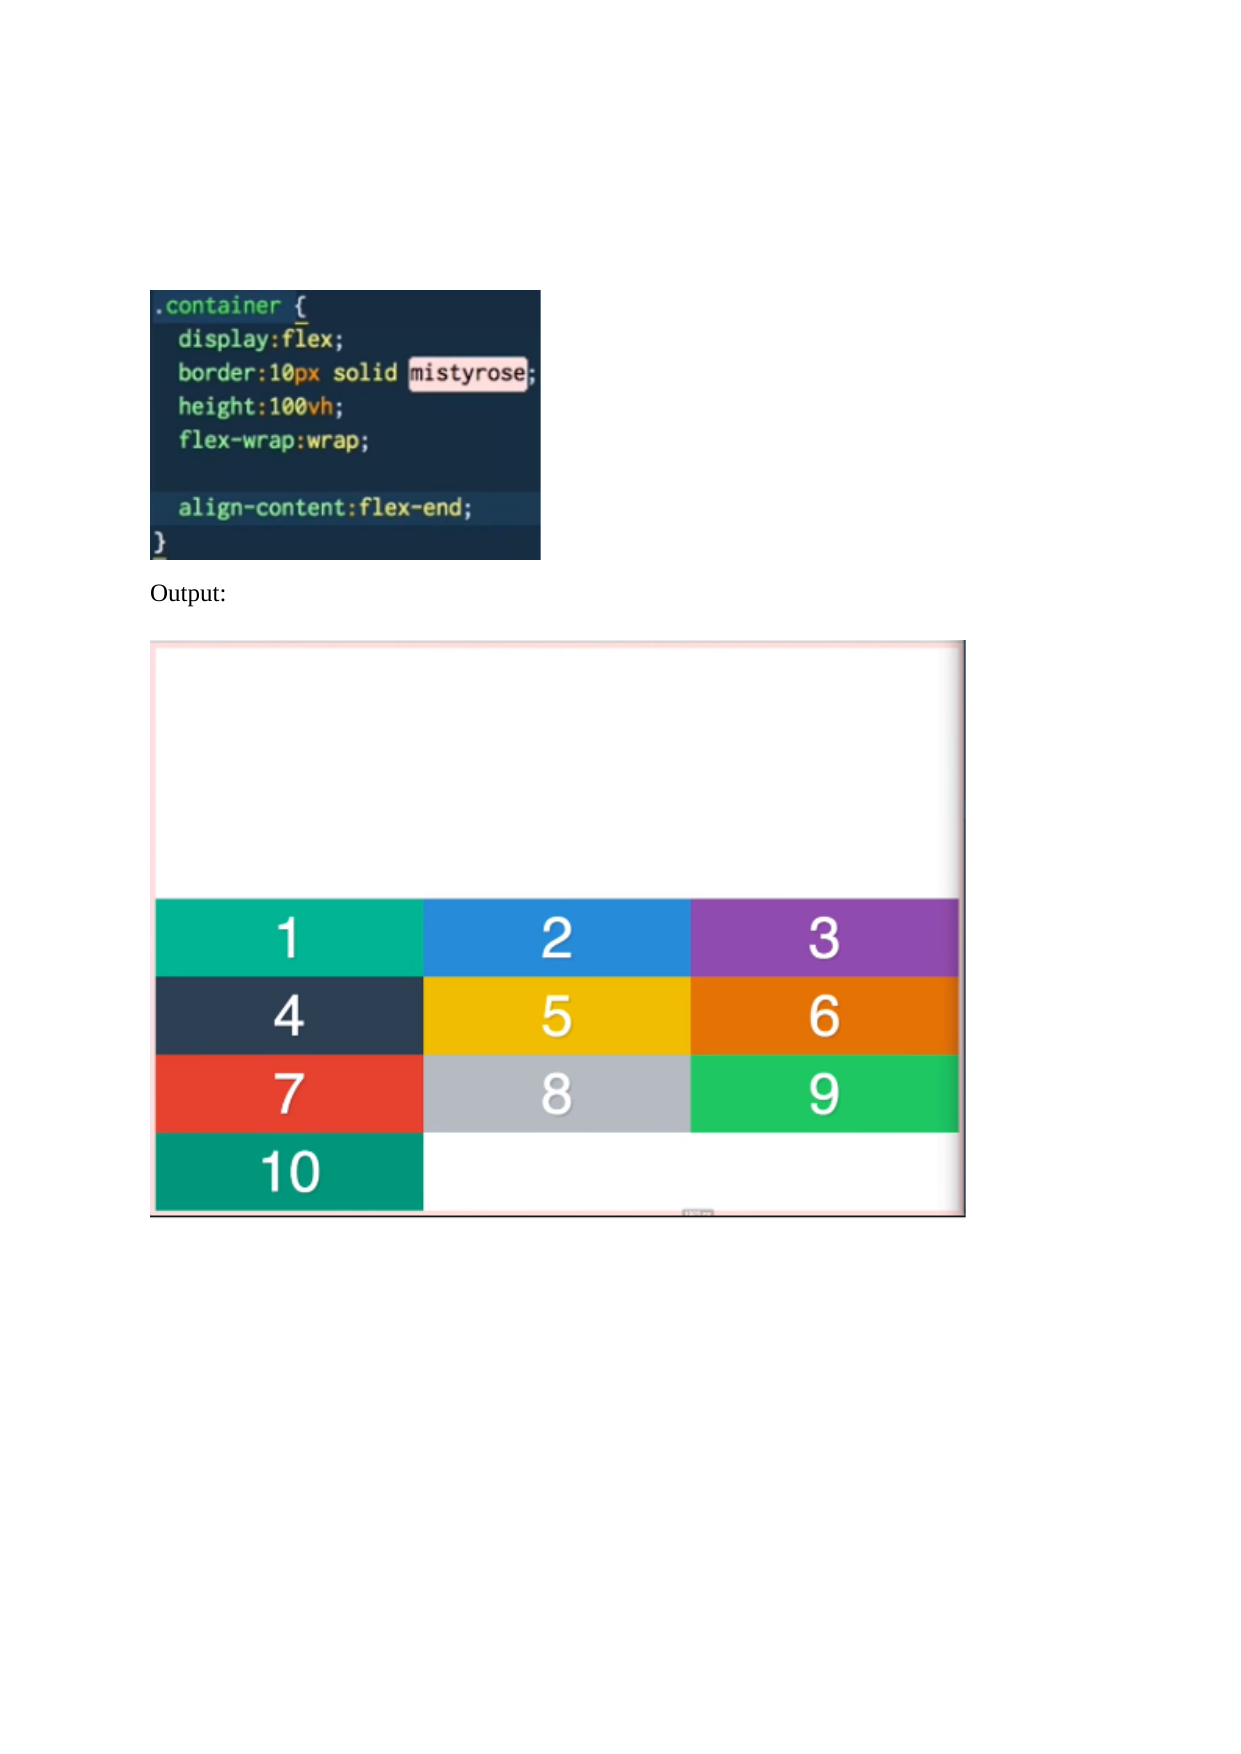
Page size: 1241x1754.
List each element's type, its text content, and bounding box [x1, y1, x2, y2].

picture [150, 290, 541, 560]
picture [150, 640, 966, 1219]
text Output: [150, 578, 1090, 607]
